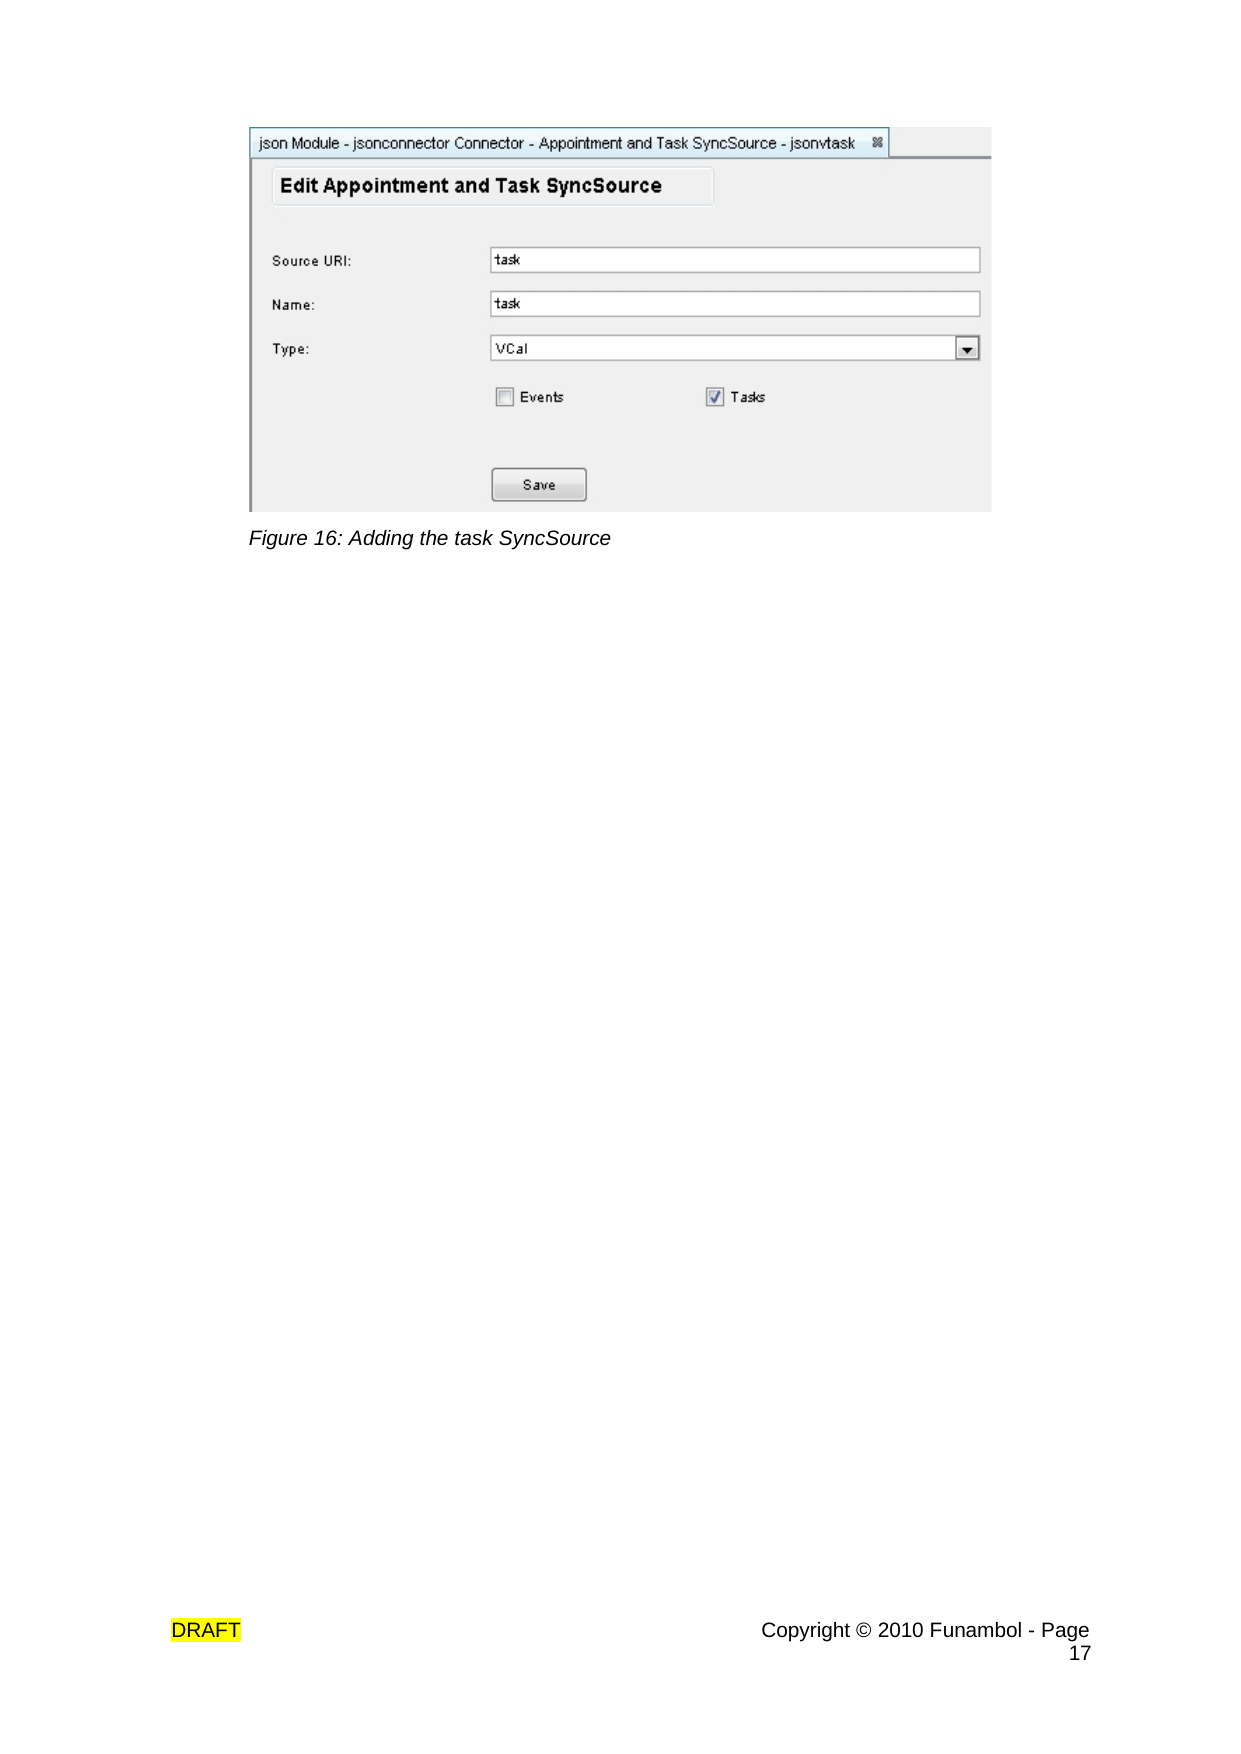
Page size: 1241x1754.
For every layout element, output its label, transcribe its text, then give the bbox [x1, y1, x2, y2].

list Figure 16: Adding the task SyncSource [249, 512, 991, 550]
list [232, 118, 1008, 559]
picture [248, 127, 992, 512]
